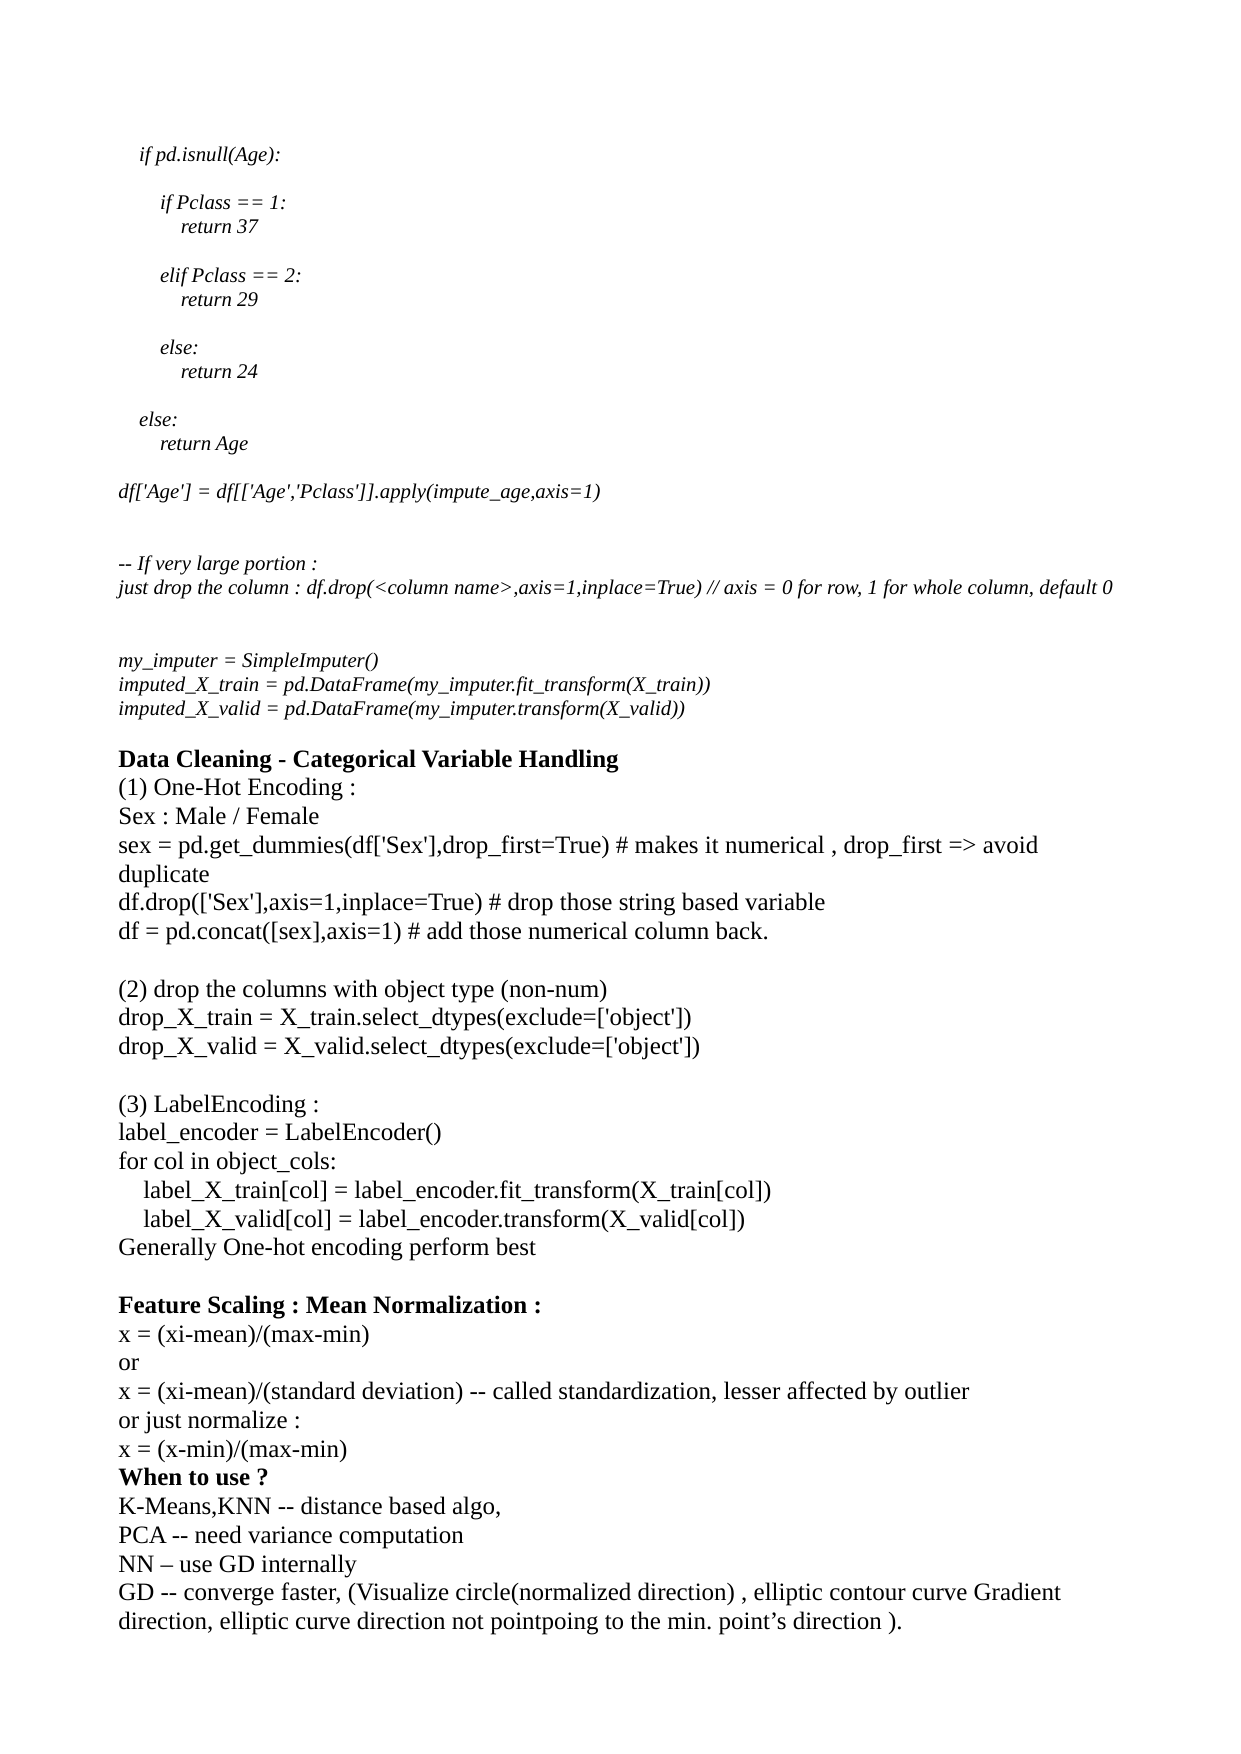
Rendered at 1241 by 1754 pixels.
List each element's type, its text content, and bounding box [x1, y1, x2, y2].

text for col in object_cols: [118, 1146, 1122, 1175]
text label_X_train[col] = label_encoder.fit_transform(X_train[col]) [118, 1175, 1122, 1204]
text or just normalize : [118, 1405, 1122, 1434]
text drop_X_valid = X_valid.select_dtypes(exclude=['object']) [118, 1031, 1122, 1060]
text x = (x-min)/(max-min) [118, 1434, 1122, 1462]
text imputed_X_valid = pd.DataFrame(my_imputer.transform(X_valid)) [118, 696, 1122, 720]
text imputed_X_train = pd.DataFrame(my_imputer.fit_transform(X_train)) [118, 672, 1122, 696]
text else: [118, 335, 1122, 359]
text Data Cleaning - Categorical Variable Handling [118, 744, 1122, 772]
text NN – use GD internally [118, 1549, 1122, 1577]
text (3) LabelEncoding : [118, 1089, 1122, 1117]
text return 29 [118, 287, 1122, 311]
text -- If very large portion : [118, 551, 1122, 575]
text GD -- converge faster, (Visualize circle(normalized direction) , elliptic contour curve Gradient direction, elliptic curve direction not pointpoing to the min. point’s direction ). [118, 1577, 1122, 1635]
text elif Pclass == 2: [118, 262, 1122, 287]
text sex = pd.get_dummies(df['Sex'],drop_first=True) # makes it numerical , drop_first => avoid duplicate [118, 830, 1122, 887]
text label_X_valid[col] = label_encoder.transform(X_valid[col]) [118, 1204, 1122, 1232]
text return 37 [118, 214, 1122, 238]
text just drop the column : df.drop(<column name>,axis=1,inplace=True) // axis = 0 for row, 1 for whole column, default 0 [118, 575, 1122, 599]
text Generally One-hot encoding perform best [118, 1232, 1122, 1261]
text x = (xi-mean)/(standard deviation) -- called standardization, lesser affected by outlier [118, 1376, 1122, 1405]
text label_encoder = LabelEncoder() [118, 1117, 1122, 1146]
text (2) drop the columns with object type (non-num) [118, 974, 1122, 1002]
text else: [118, 407, 1122, 431]
text Sex : Male / Female [118, 801, 1122, 830]
text or [118, 1347, 1122, 1376]
text df = pd.concat([sex],axis=1) # add those numerical column back. [118, 916, 1122, 945]
text my_imputer = SimpleImputer() [118, 647, 1122, 672]
text df.drop(['Sex'],axis=1,inplace=True) # drop those string based variable [118, 887, 1122, 916]
text (1) One-Hot Encoding : [118, 772, 1122, 801]
text df['Age'] = df[['Age','Pclass']].apply(impute_age,axis=1) [118, 479, 1122, 503]
text drop_X_train = X_train.select_dtypes(exclude=['object']) [118, 1002, 1122, 1031]
text K-Means,KNN -- distance based algo, [118, 1491, 1122, 1520]
text if Pclass == 1: [118, 190, 1122, 214]
text When to use ? [118, 1462, 1122, 1491]
text if pd.isnull(Age): [118, 142, 1122, 166]
text return Age [118, 431, 1122, 455]
text return 24 [118, 359, 1122, 383]
text x = (xi-mean)/(max-min) [118, 1319, 1122, 1347]
text PCA -- need variance computation [118, 1520, 1122, 1549]
text Feature Scaling : Mean Normalization : [118, 1290, 1122, 1319]
